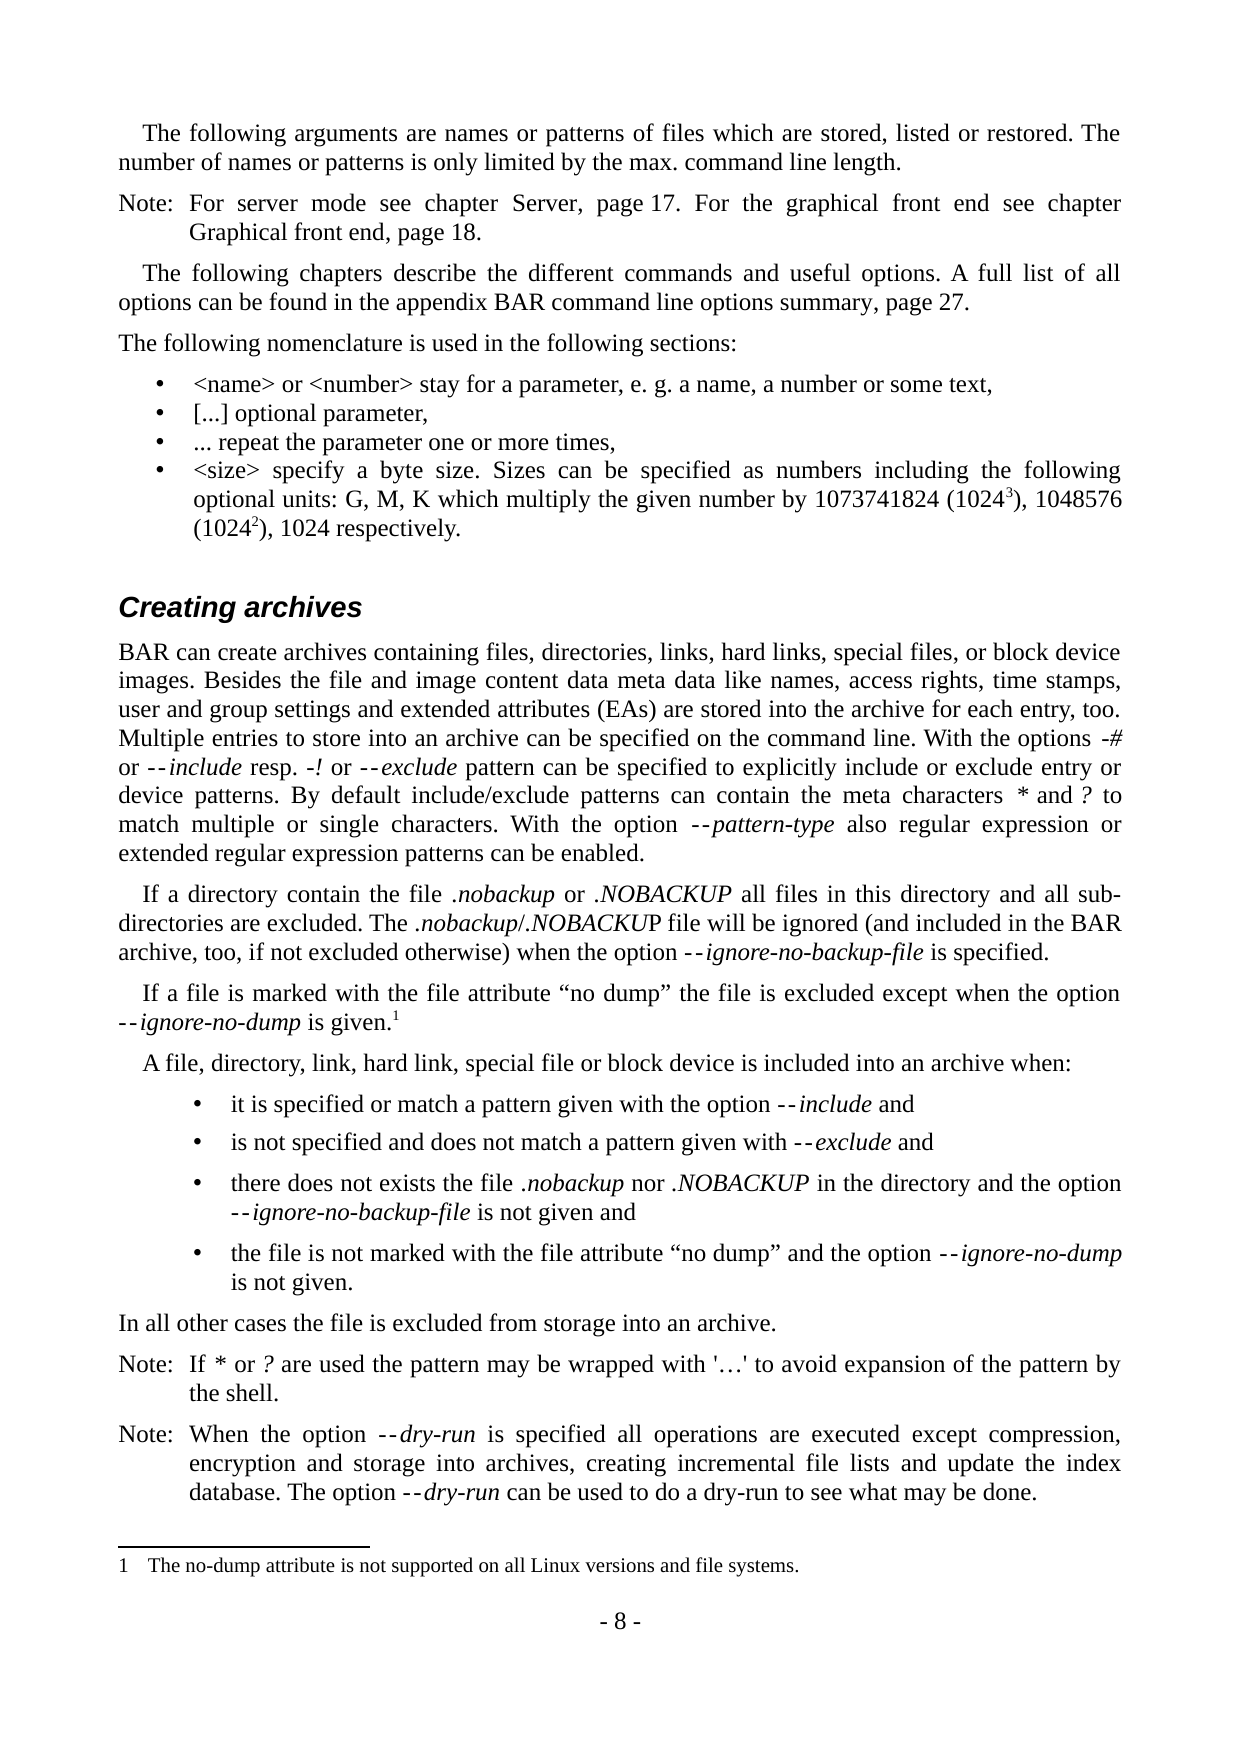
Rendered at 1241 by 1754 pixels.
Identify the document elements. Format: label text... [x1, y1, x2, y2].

list the file is not marked with the file attribute “no dump” and the option ‑‑ignore-no-dump is not given. [193, 1238, 1122, 1295]
text The following nomenclature is used in the following sections: [118, 328, 1122, 357]
list there does not exists the file .nobackup nor .NOBACKUP in the directory and the option ‑‑ignore-no-backup-file is not given and [193, 1168, 1122, 1225]
list [...] optional parameter, [156, 398, 1122, 427]
list <name> or <number> stay for a parameter, e. g. a name, a number or some text, [156, 369, 1122, 398]
text In all other cases the file is excluded from storage into an archive. [118, 1308, 1122, 1337]
text Note: When the option ‑‑dry-run is specified all operations are executed except compression, encryption and storage into archives, creating incremental file lists and update the index database. The option ‑‑dry-run can be used to do a dry-run to see what may be done. [118, 1419, 1122, 1505]
text Note: For server mode see chapter Server, page 17. For the graphical front end see chapter Graphical front end, page 19. [118, 188, 1122, 246]
text A file, directory, link, hard link, special file or block device is included into an archive when: [118, 1048, 1122, 1077]
text The no-dump attribute is not supported on all Linux versions and file systems. [118, 1553, 1122, 1577]
list ... repeat the parameter one or more times, [156, 427, 1122, 456]
text BAR can create archives containing files, directories, links, hard links, special files, or block device images. Besides the file and image content data meta data like names, access rights, time stamps, user and group settings and extended attributes (EAs) are stored into the archive for each entry, too. Multiple entries to store into an archive can be specified on the command line. With the options -# or ‑‑include resp. -! or ‑‑exclude pattern can be specified to explicitly include or exclude entry or device patterns. By default include/exclude patterns can contain the meta characters * and ? to match multiple or single characters. With the option ‑‑pattern-type also regular expression or extended regular expression patterns can be enabled. [118, 637, 1122, 867]
text Note: If * or ? are used the pattern may be wrapped with '…' to avoid expansion of the pattern by the shell. [118, 1349, 1122, 1407]
subtitle Creating archives [118, 591, 1122, 624]
list is not specified and does not match a pattern given with ‑‑exclude and [193, 1127, 1122, 1155]
list <size> specify a byte size. Sizes can be specified as numbers including the following optional units: G, M, K which multiply the given number by 1073741824 (10243), 1048576 (10242), 1024 respectively. [156, 456, 1122, 542]
text If a file is marked with the file attribute “no dump” the file is excluded except when the option ‑‑ignore-no-dump is given. [118, 978, 1122, 1035]
text The following chapters describe the different commands and useful options. A full list of all options can be found in the appendix BAR command line options summary, page 27. [118, 258, 1122, 316]
text If a directory contain the file .nobackup or .NOBACKUP all files in this directory and all sub-directories are excluded. The .nobackup/.NOBACKUP file will be ignored (and included in the BAR archive, too, if not excluded otherwise) when the option ‑‑ignore-no-backup-file is specified. [118, 879, 1122, 965]
text The following arguments are names or patterns of files which are stored, listed or restored. The number of names or patterns is only limited by the max. command line length. [118, 118, 1122, 176]
list it is specified or match a pattern given with the option ‑‑include and [193, 1089, 1122, 1118]
